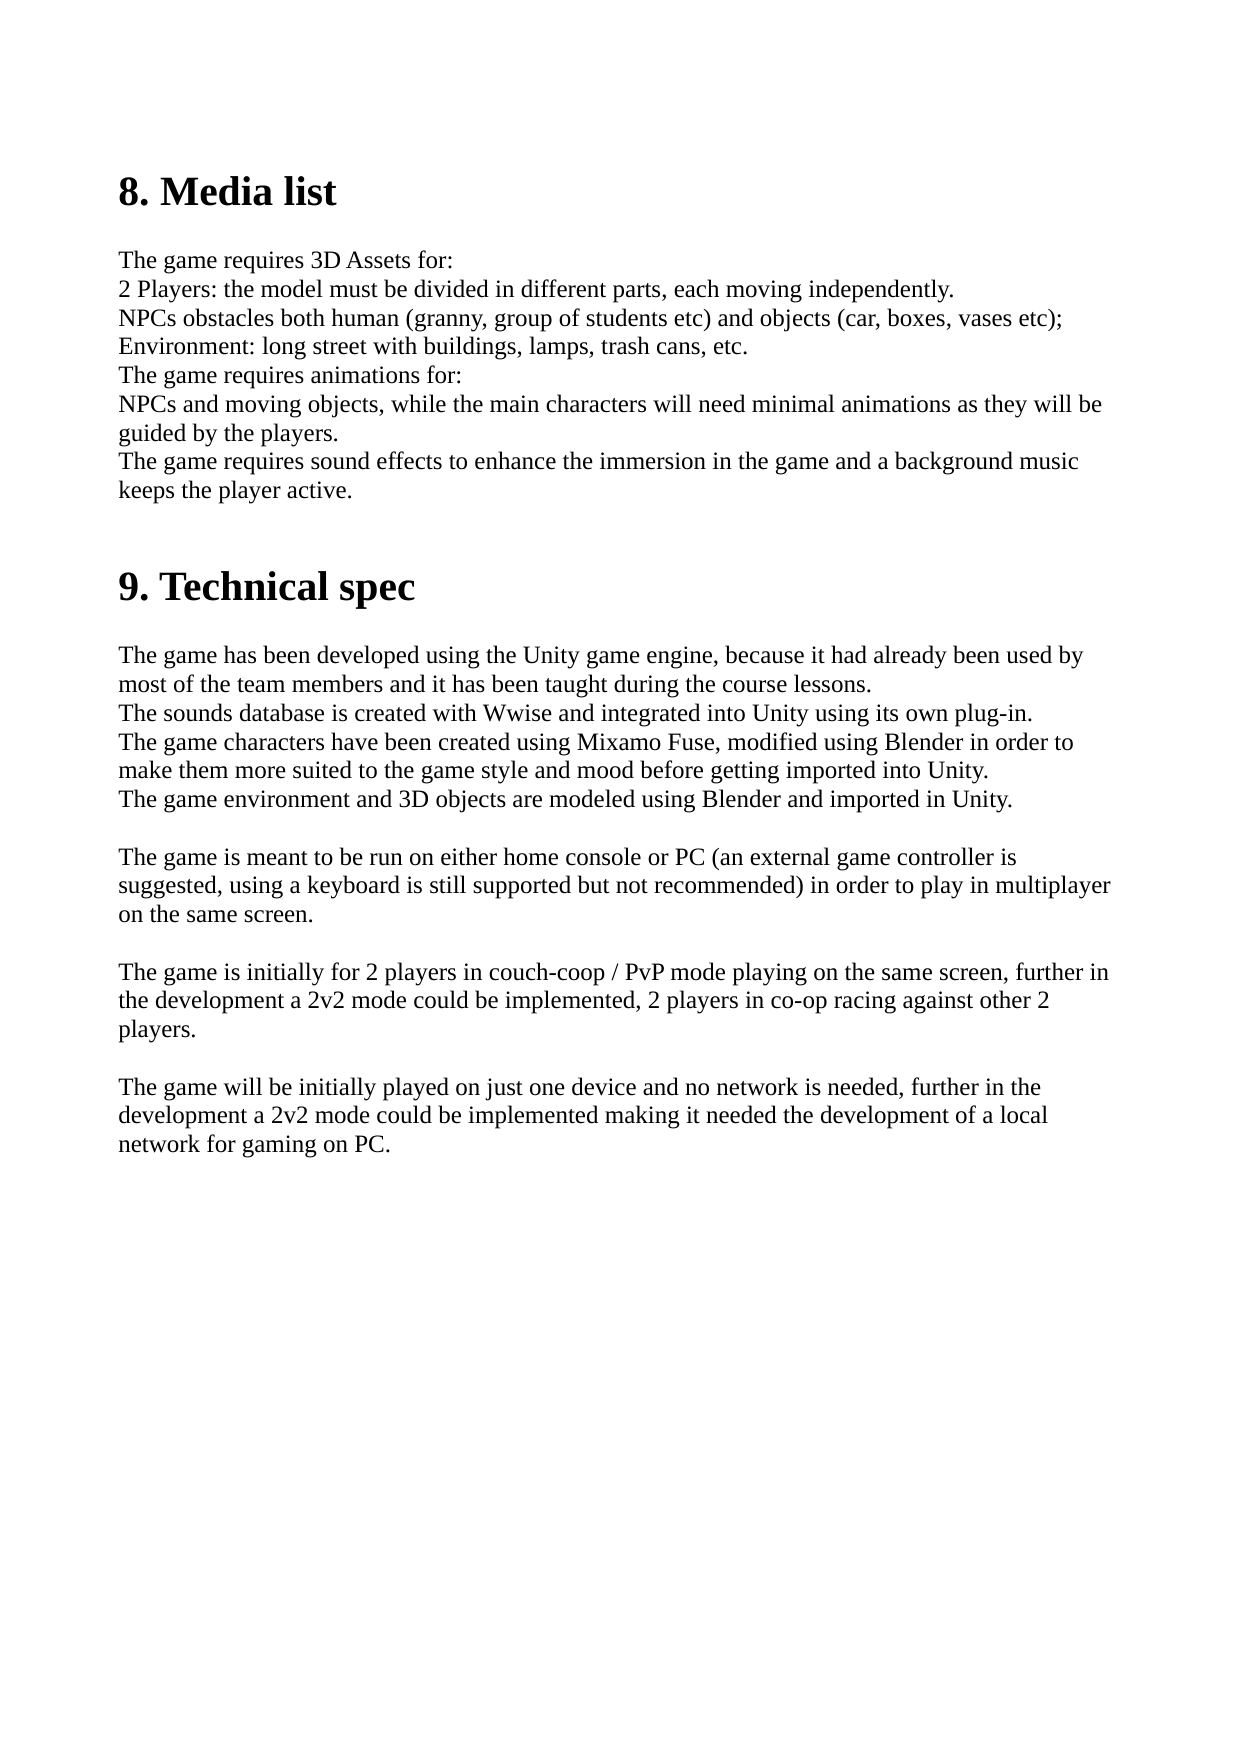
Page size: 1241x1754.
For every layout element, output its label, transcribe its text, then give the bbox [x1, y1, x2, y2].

text NPCs and moving objects, while the main characters will need minimal animations as they will be guided by the players. [118, 389, 1122, 446]
text The game will be initially played on just one device and no network is needed, further in the development a 2v2 mode could be implemented making it needed the development of a local network for gaming on PC. [118, 1072, 1122, 1158]
text The game requires sound effects to enhance the immersion in the game and a background music keeps the player active. [118, 446, 1122, 504]
text The game is initially for 2 players in couch-coop / PvP mode playing on the same screen, further in the development a 2v2 mode could be implemented, 2 players in co-op racing against other 2 players. [118, 957, 1122, 1043]
text 9. Technical spec [118, 561, 1122, 609]
text NPCs obstacles both human (granny, group of students etc) and objects (car, boxes, vases etc); [118, 303, 1122, 331]
text 2 Players: the model must be divided in different parts, each moving independently. [118, 274, 1122, 303]
text The game has been developed using the Unity game engine, because it had already been used by most of the team members and it has been taught during the course lessons. [118, 640, 1122, 698]
text The game environment and 3D objects are modeled using Blender and imported in Unity. [118, 784, 1122, 813]
text The sounds database is created with Wwise and integrated into Unity using its own plug-in. [118, 698, 1122, 727]
text The game is meant to be run on either home console or PC (an external game controller is suggested, using a keyboard is still supported but not recommended) in order to play in multiplayer on the same screen. [118, 842, 1122, 928]
text The game requires 3D Assets for: [118, 245, 1122, 274]
text Environment: long street with buildings, lamps, trash cans, etc. [118, 331, 1122, 360]
text The game requires animations for: [118, 360, 1122, 389]
text The game characters have been created using Mixamo Fuse, modified using Blender in order to make them more suited to the game style and mood before getting imported into Unity. [118, 727, 1122, 784]
text 8. Media list [118, 166, 1122, 214]
